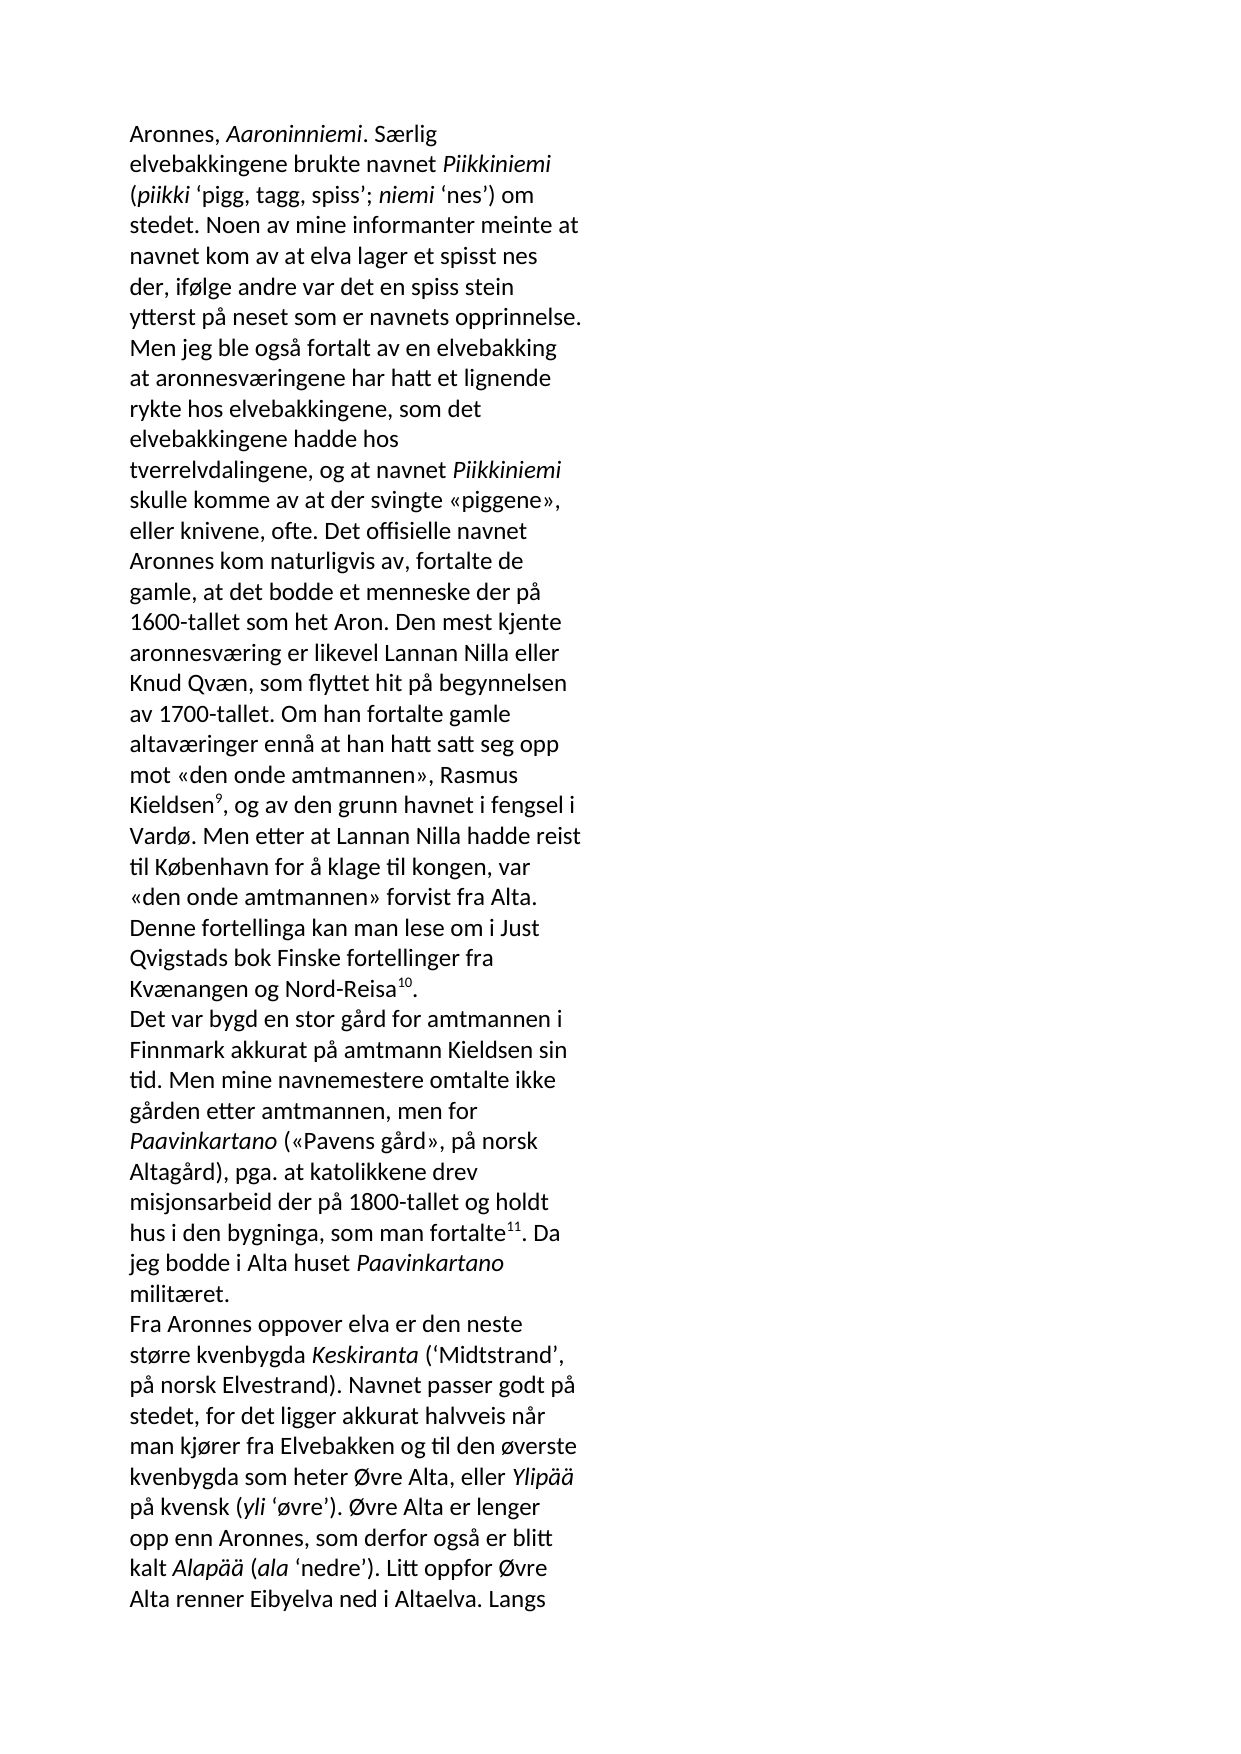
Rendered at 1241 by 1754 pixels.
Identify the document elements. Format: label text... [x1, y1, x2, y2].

table_cell Aronnes, Aaroninniemi. Særlig elvebakkingene brukte navnet Piikkiniemi (piikki ‘pigg, tagg, spiss’; niemi ‘nes’) om stedet. Noen av mine informanter meinte at navnet kom av at elva lager et spisst nes der, ifølge andre var det en spiss stein ytterst på neset som er navnets opprinnelse. Men jeg ble også fortalt av en elvebakking at aronnesværingene har hatt et lignende rykte hos elvebakkingene, som det elvebakkingene hadde hos tverrelvdalingene, og at navnet Piikkiniemi skulle komme av at der svingte «piggene», eller knivene, ofte. Det offisielle navnet Aronnes kom naturligvis av, fortalte de gamle, at det bodde et menneske der på 1600-tallet som het Aron. Den mest kjente aronnesværing er likevel Lannan Nilla eller Knud Qvæn, som flyttet hit på begynnelsen av 1700-tallet. Om han fortalte gamle altaværinger ennå at han hatt satt seg opp mot «den onde amtmannen», Rasmus Kieldsen, og av den grunn havnet i fengsel i Vardø. Men etter at Lannan Nilla hadde reist til København for å klage til kongen, var «den onde amtmannen» forvist fra Alta. Denne fortellinga kan man lese om i Just Qvigstads bok Finske fortellinger fra Kvænangen og Nord-Reisa. [118, 118, 594, 1003]
table_cell Det var bygd en stor gård for amtmannen i Finnmark akkurat på amtmann Kieldsen sin tid. Men mine navnemestere omtalte ikke gården etter amtmannen, men for Paavinkartano («Pavens gård», på norsk Altagård), pga. at katolikkene drev misjonsarbeid der på 1800-tallet og holdt hus i den bygninga, som man fortalte. Da jeg bodde i Alta huset Paavinkartano militæret. [118, 1003, 594, 1308]
table_cell Fra Aronnes oppover elva er den neste større kvenbygda Keskiranta (‘Midtstrand’, på norsk Elvestrand). Navnet passer godt på stedet, for det ligger akkurat halvveis når man kjører fra Elvebakken og til den øverste kvenbygda som heter Øvre Alta, eller Ylipää på kvensk (yli ‘øvre’). Øvre Alta er lenger opp enn Aronnes, som derfor også er blitt kalt Alapää (ala ‘nedre’). Litt oppfor Øvre Alta renner Eibyelva ned i Altaelva. Langs [118, 1309, 594, 1614]
